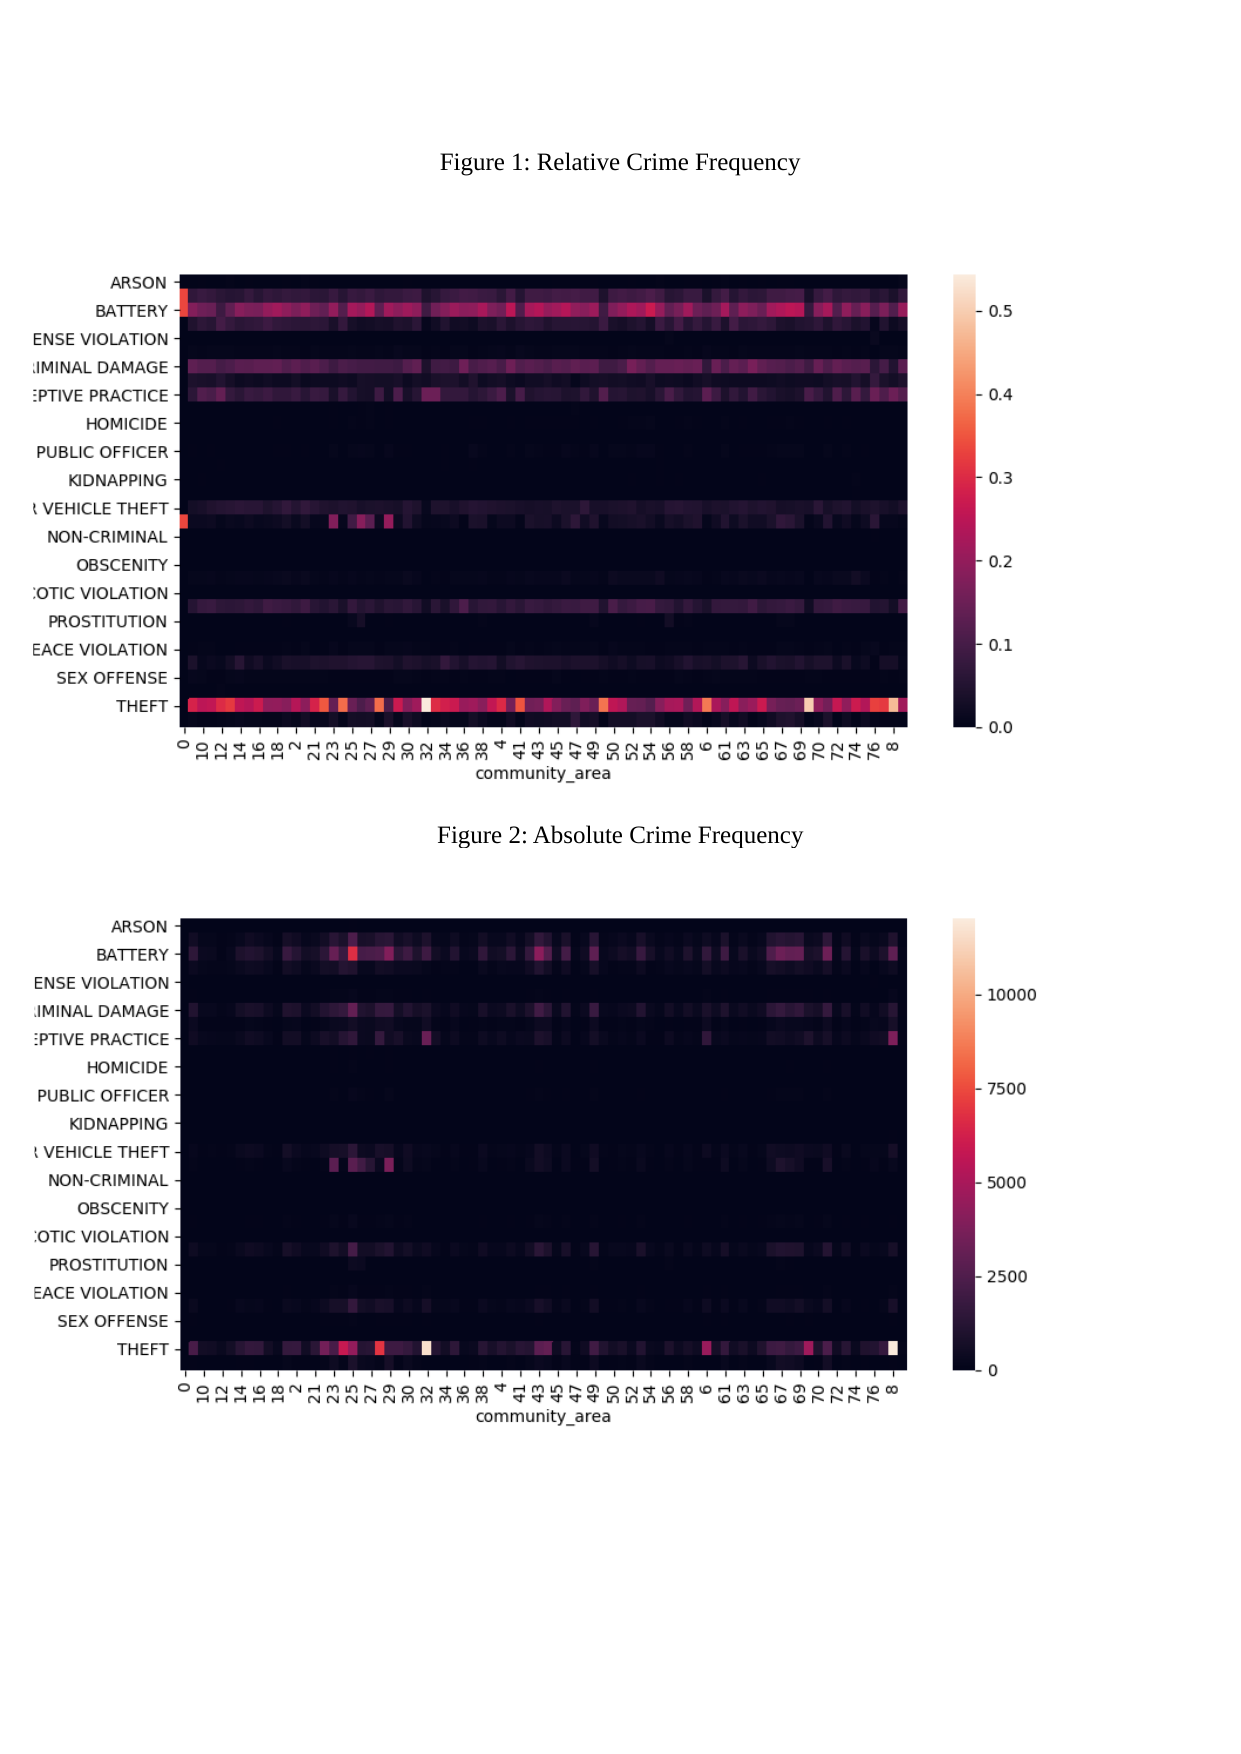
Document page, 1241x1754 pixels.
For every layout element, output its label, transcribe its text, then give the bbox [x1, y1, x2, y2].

text Figure 1: Relative Crime Frequency [118, 147, 1122, 176]
picture [34, 848, 1206, 1435]
picture [33, 204, 1207, 792]
text Figure 2: Absolute Crime Frequency [118, 820, 1122, 848]
